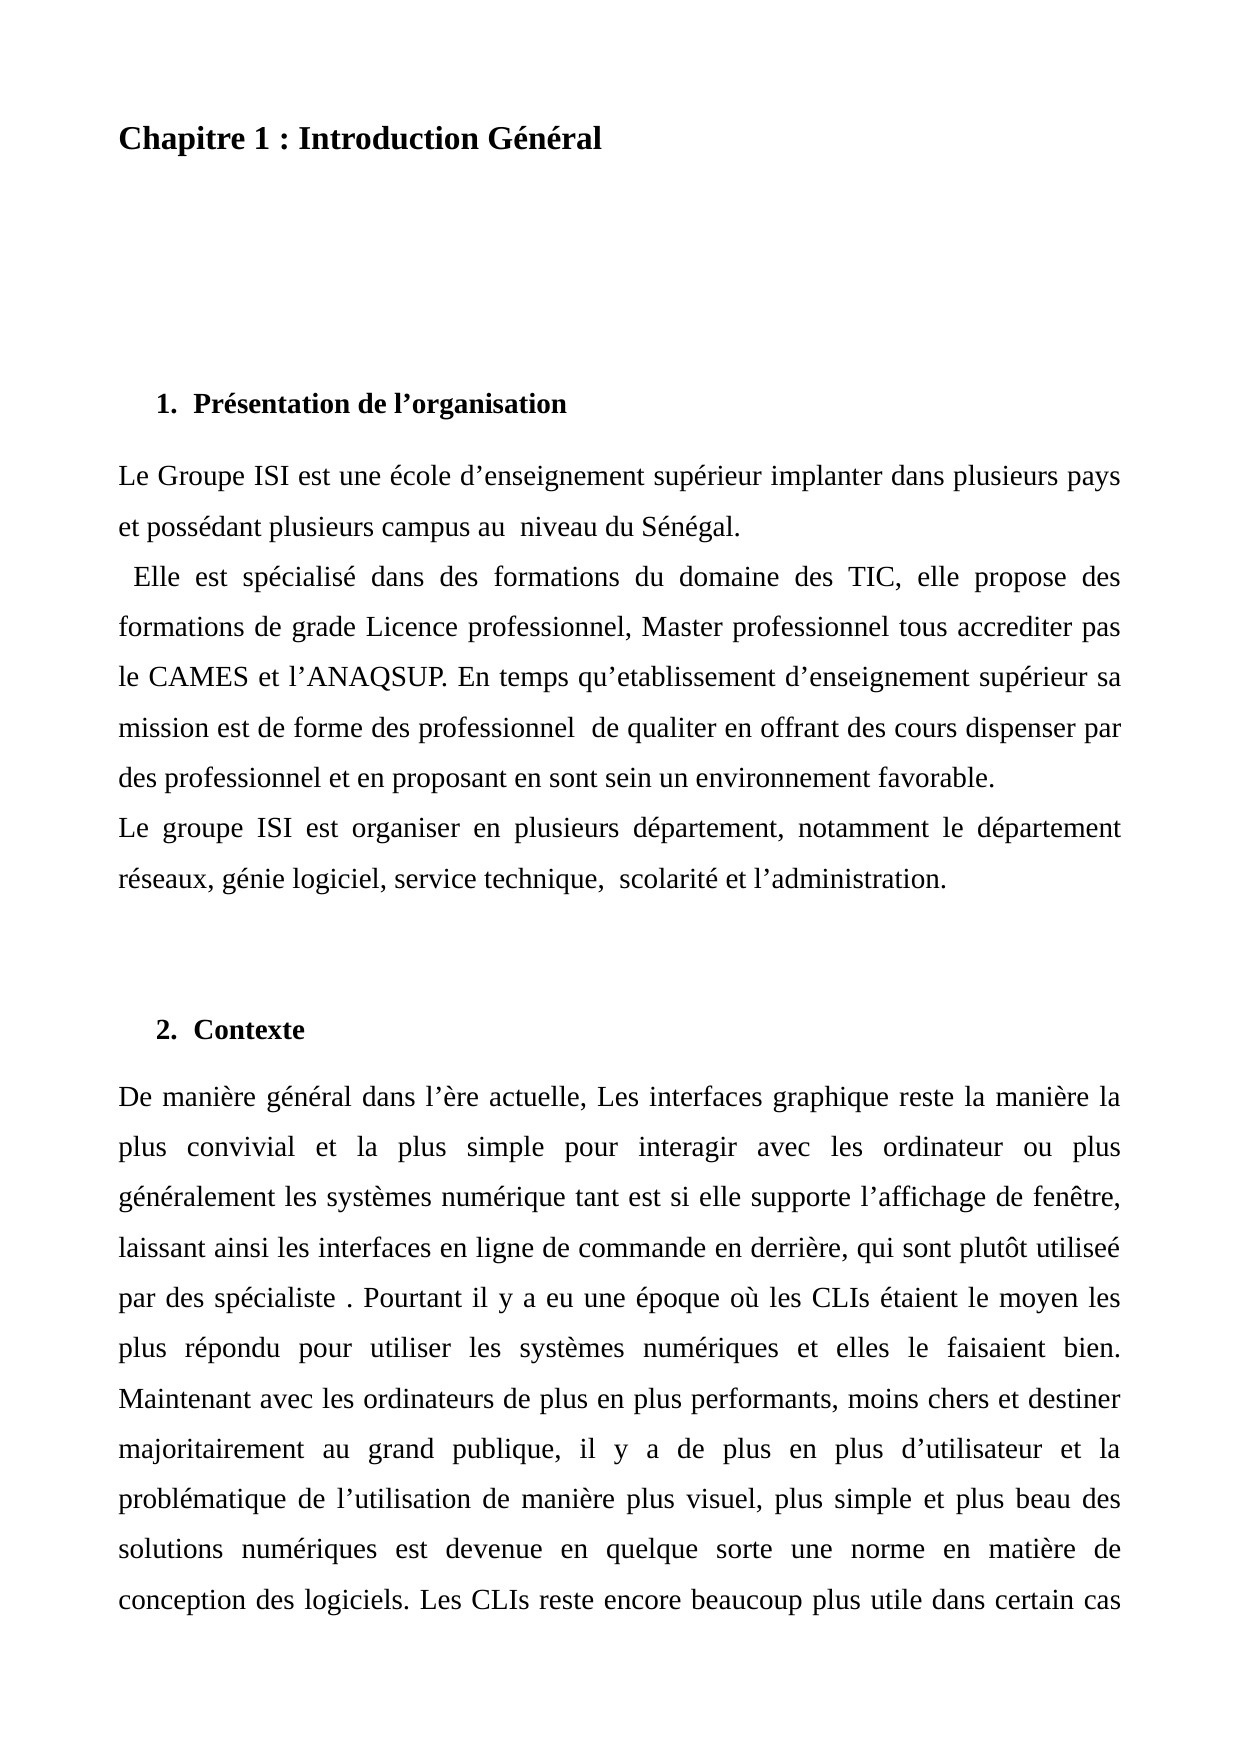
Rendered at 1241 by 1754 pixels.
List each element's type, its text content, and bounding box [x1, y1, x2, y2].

text De manière général dans l’ère actuelle, Les interfaces graphique reste la manière la plus convivial et la plus simple pour interagir avec les ordinateur ou plus généralement les systèmes numérique tant est si elle supporte l’affichage de fenêtre, laissant ainsi les interfaces en ligne de commande en derrière, qui sont plutôt utiliseé par des spécialiste . Pourtant il y a eu une époque où les CLIs étaient le moyen les plus répondu pour utiliser les systèmes numériques et elles le faisaient bien. Maintenant avec les ordinateurs de plus en plus performants, moins chers et destiner majoritairement au grand publique, il y a de plus en plus d’utilisateur et la problématique de l’utilisation de manière plus visuel, plus simple et plus beau des solutions numériques est devenue en quelque sorte une norme en matière de conception des logiciels. Les CLIs reste encore beaucoup plus utile dans certain cas [118, 1079, 1122, 1616]
text Le Groupe ISI est une école d’enseignement supérieur implanter dans plusieurs pays et possédant plusieurs campus au niveau du Sénégal. [118, 458, 1122, 542]
text Le groupe ISI est organiser en plusieurs département, notamment le département réseaux, génie logiciel, service technique, scolarité et l’administration. [118, 811, 1122, 894]
list Contexte [156, 1012, 1122, 1045]
text Elle est spécialisé dans des formations du domaine des TIC, elle propose des formations de grade Licence professionnel, Master professionnel tous accrediter pas le CAMES et l’ANAQSUP. En temps qu’etablissement d’enseignement supérieur sa mission est de forme des professionnel de qualiter en offrant des cours dispenser par des professionnel et en proposant en sont sein un environnement favorable. [118, 559, 1122, 794]
list Présentation de l’organisation [156, 386, 1122, 420]
text Chapitre 1 : Introduction Général [118, 118, 1122, 156]
